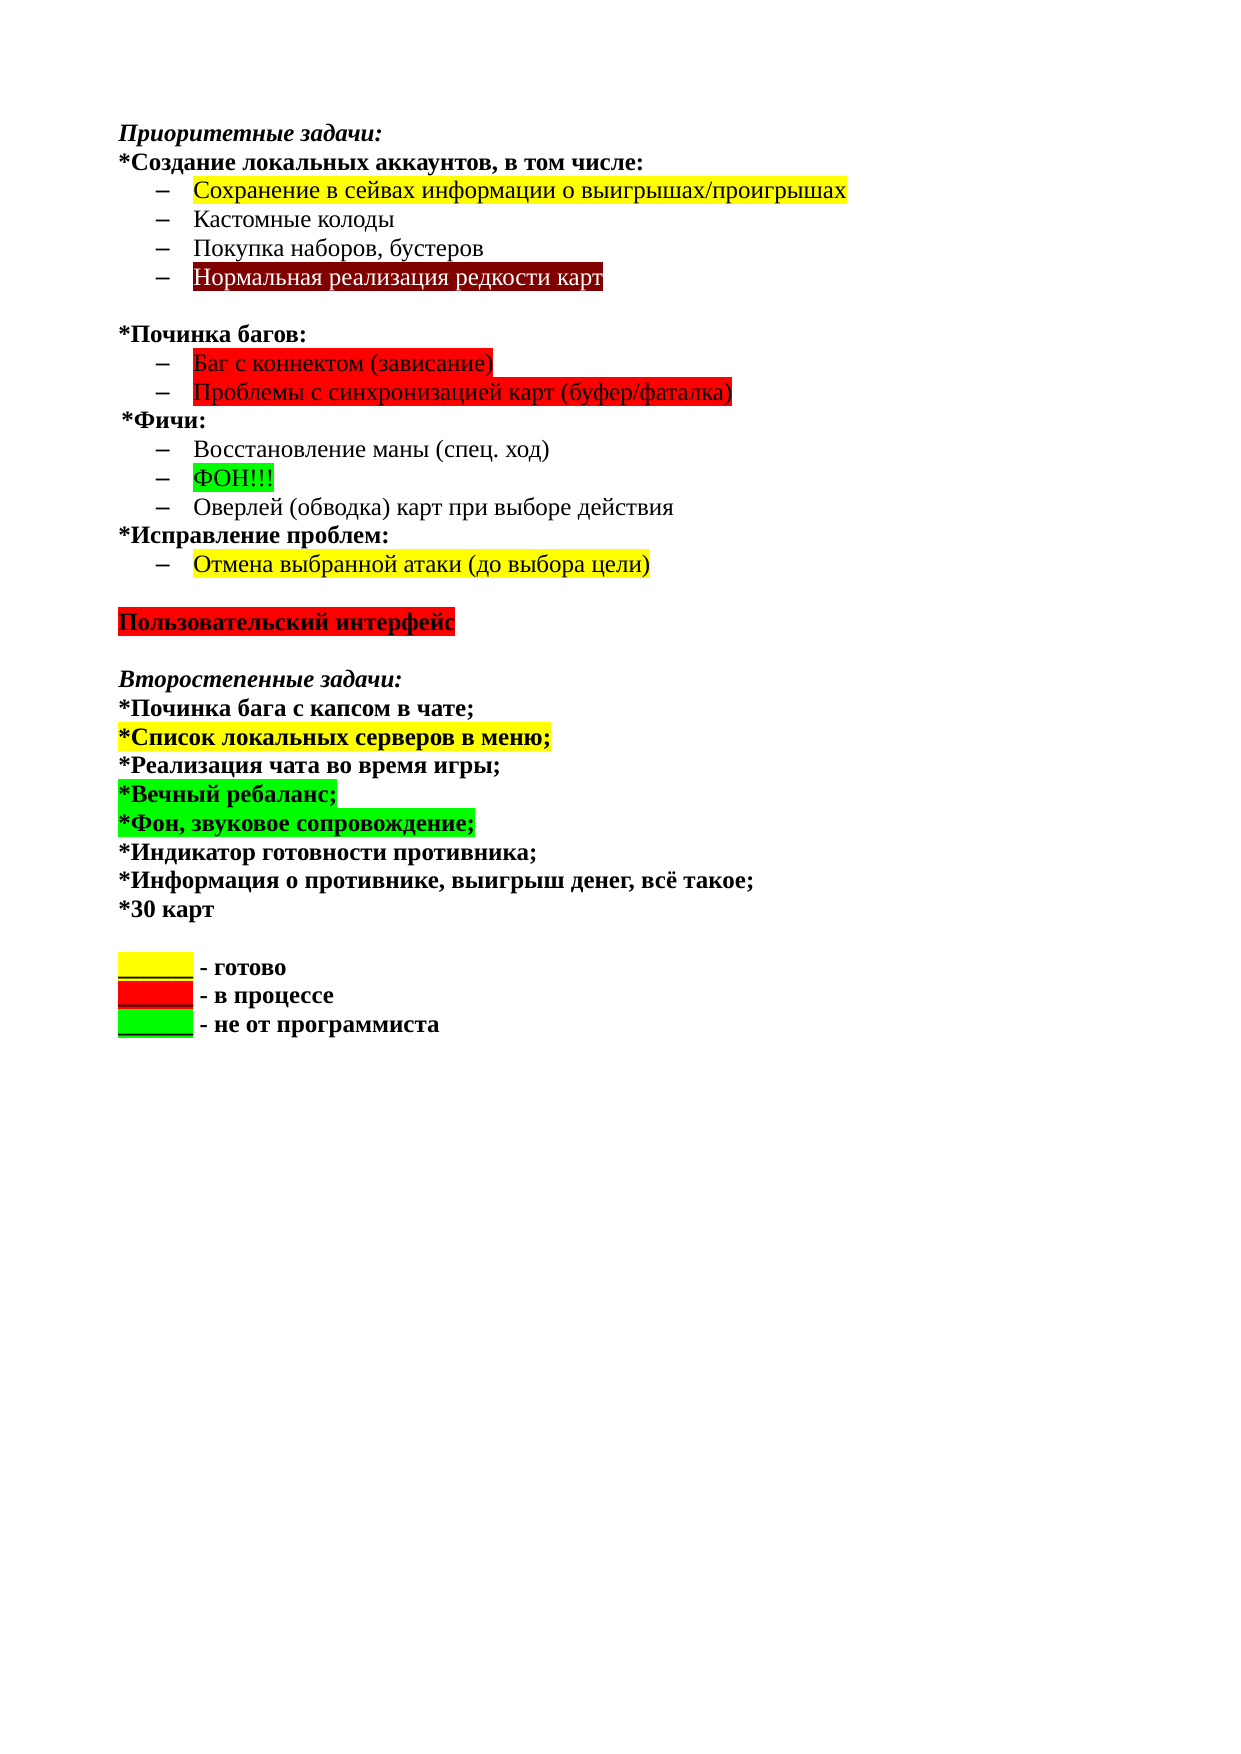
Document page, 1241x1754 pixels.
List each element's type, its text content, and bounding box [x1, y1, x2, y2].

text ______ - в процессе [118, 981, 1122, 1009]
list Баг с коннектом (зависание) [156, 348, 1122, 377]
list Сохранение в сейвах информации о выигрышах/проигрышах [156, 176, 1122, 204]
text *Индикатор готовности противника; [118, 837, 1122, 866]
text Пользовательский интерфейс [118, 607, 1122, 636]
list Покупка наборов, бустеров [156, 233, 1122, 262]
text *Вечный ребаланс; [118, 779, 1122, 808]
list Отмена выбранной атаки (до выбора цели) [156, 549, 1122, 578]
text *Создание локальных аккаунтов, в том числе: [118, 147, 1122, 176]
list Нормальная реализация редкости карт [156, 262, 1122, 291]
list Восстановление маны (спец. ход) [156, 434, 1122, 463]
text *Починка багов: [118, 319, 1122, 348]
text *Список локальных серверов в меню; [118, 722, 1122, 751]
text ______ - готово [118, 952, 1122, 981]
text Второстепенные задачи: [118, 664, 1122, 693]
text *Информация о противнике, выигрыш денег, всё такое; [118, 866, 1122, 894]
text *Починка бага с капсом в чате; [118, 693, 1122, 722]
text *Реализация чата во время игры; [118, 751, 1122, 779]
list Проблемы с синхронизацией карт (буфер/фаталка) [156, 377, 1122, 406]
text *Фичи: [118, 406, 1122, 434]
list Кастомные колоды [156, 204, 1122, 233]
text *30 карт [118, 894, 1122, 923]
text ______ - не от программиста [118, 1009, 1122, 1038]
list Оверлей (обводка) карт при выборе действия [156, 492, 1122, 521]
text Приоритетные задачи: [118, 118, 1122, 147]
text *Фон, звуковое сопровождение; [118, 808, 1122, 837]
list ФОН!!! [156, 463, 1122, 492]
text *Исправление проблем: [118, 521, 1122, 549]
